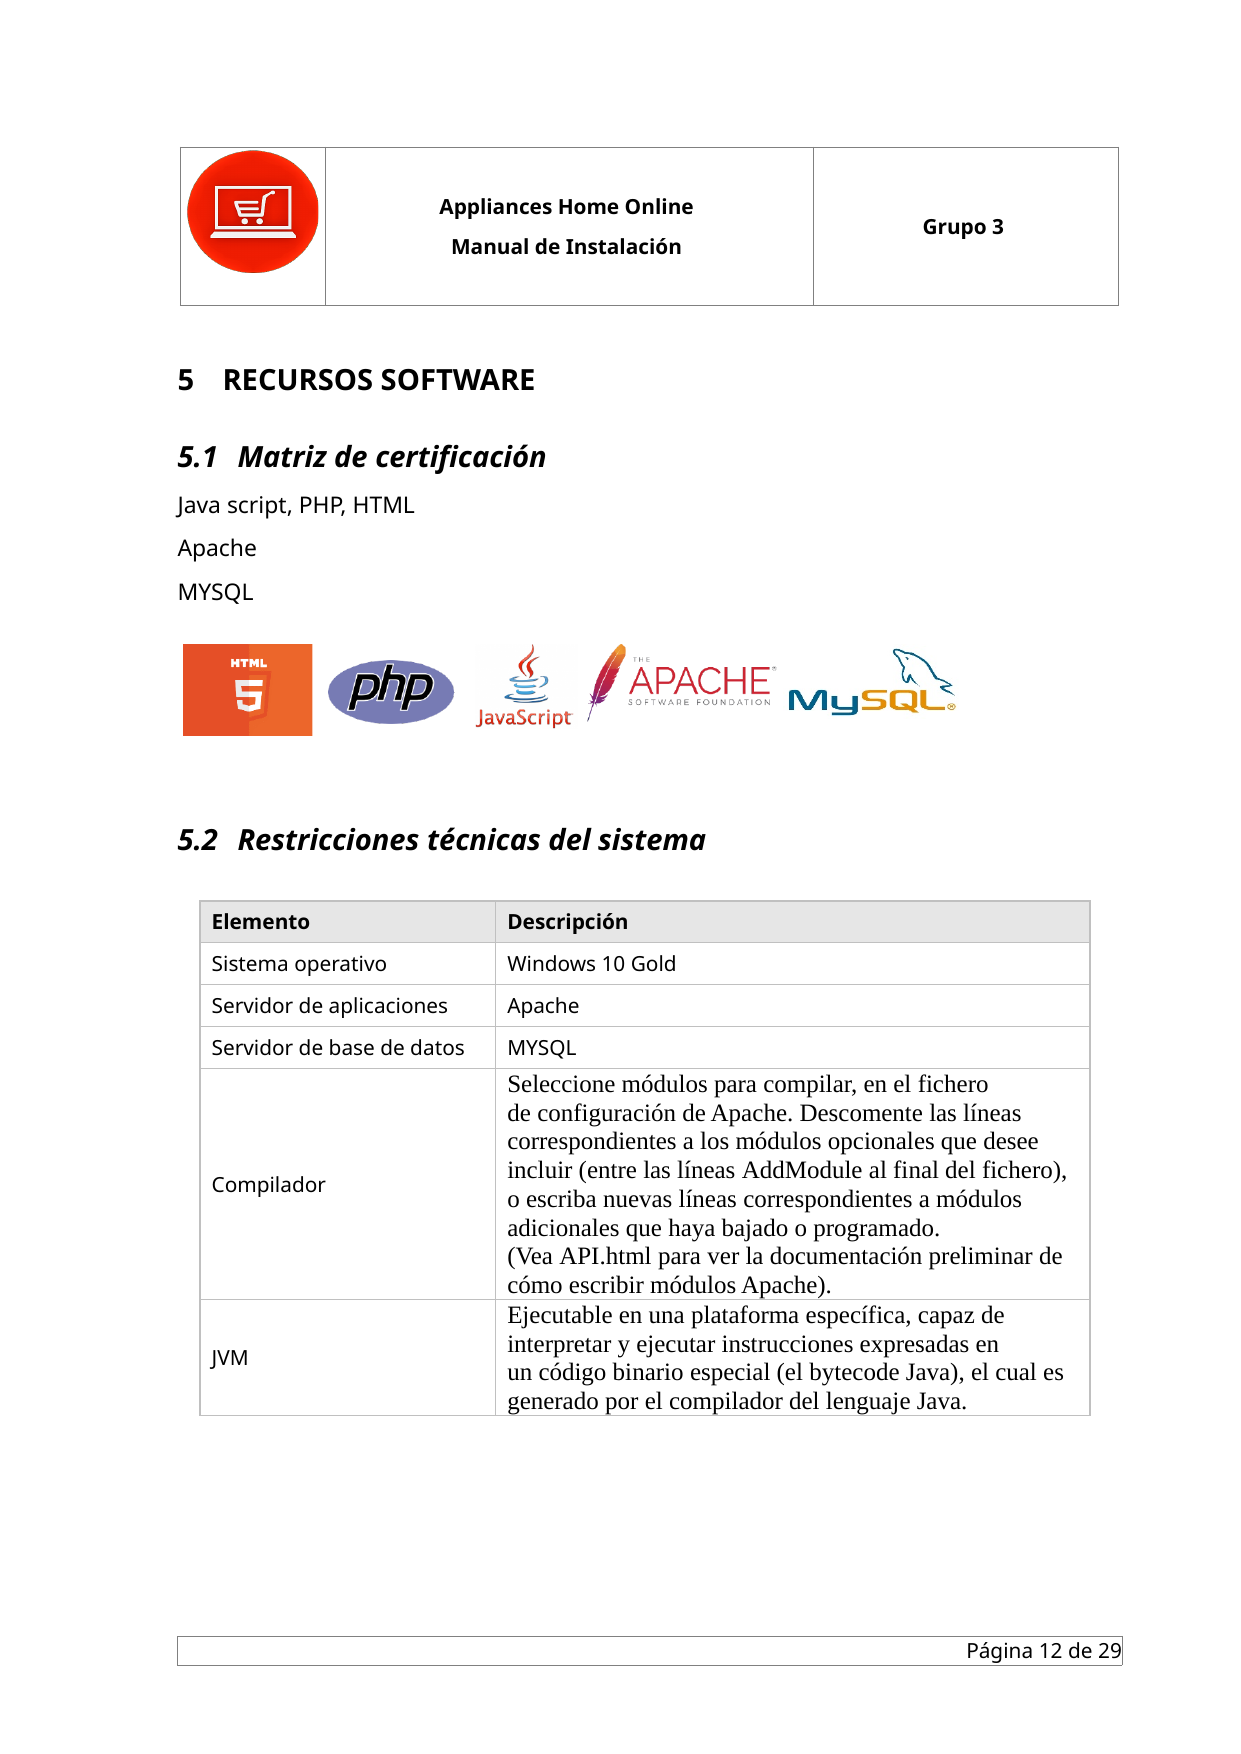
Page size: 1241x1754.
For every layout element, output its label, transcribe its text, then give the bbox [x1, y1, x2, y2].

table_cell Compilador [201, 1069, 495, 1299]
table_cell Windows 10 Gold [496, 943, 1089, 984]
table_cell Sistema operativo [201, 943, 495, 984]
table_cell Ejecutable en una plataforma específica, capaz de interpretar y ejecutar instrucciones expresadas en un código binario especial (el bytecode Java), el cual es generado por el compilador del lenguaje Java. [496, 1300, 1089, 1415]
table_cell MYSQL [496, 1027, 1089, 1068]
table_cell Seleccione módulos para compilar, en el fichero de configuración de Apache. Descomente las líneas correspondientes a los módulos opcionales que desee incluir (entre las líneas AddModule al final del fichero), o escriba nuevas líneas correspondientes a módulos adicionales que haya bajado o programado. (Vea API.html para ver la documentación preliminar de cómo escribir módulos Apache). [496, 1069, 1089, 1299]
table_cell Servidor de aplicaciones [201, 985, 495, 1026]
text Java script, PHP, HTML [177, 489, 1122, 520]
text Apache [177, 532, 1122, 564]
table_cell Servidor de base de datos [201, 1027, 495, 1068]
table_cell JVM [201, 1300, 495, 1415]
subtitle RECURSOS SOFTWARE [177, 359, 1122, 399]
text MYSQL [177, 576, 1122, 607]
table_header Descripción [496, 902, 1089, 942]
table_header Elemento [201, 902, 495, 942]
subtitle Matriz de certificación [177, 436, 1122, 476]
subtitle Restricciones técnicas del sistema [177, 819, 1122, 859]
table_cell Apache [496, 985, 1089, 1026]
